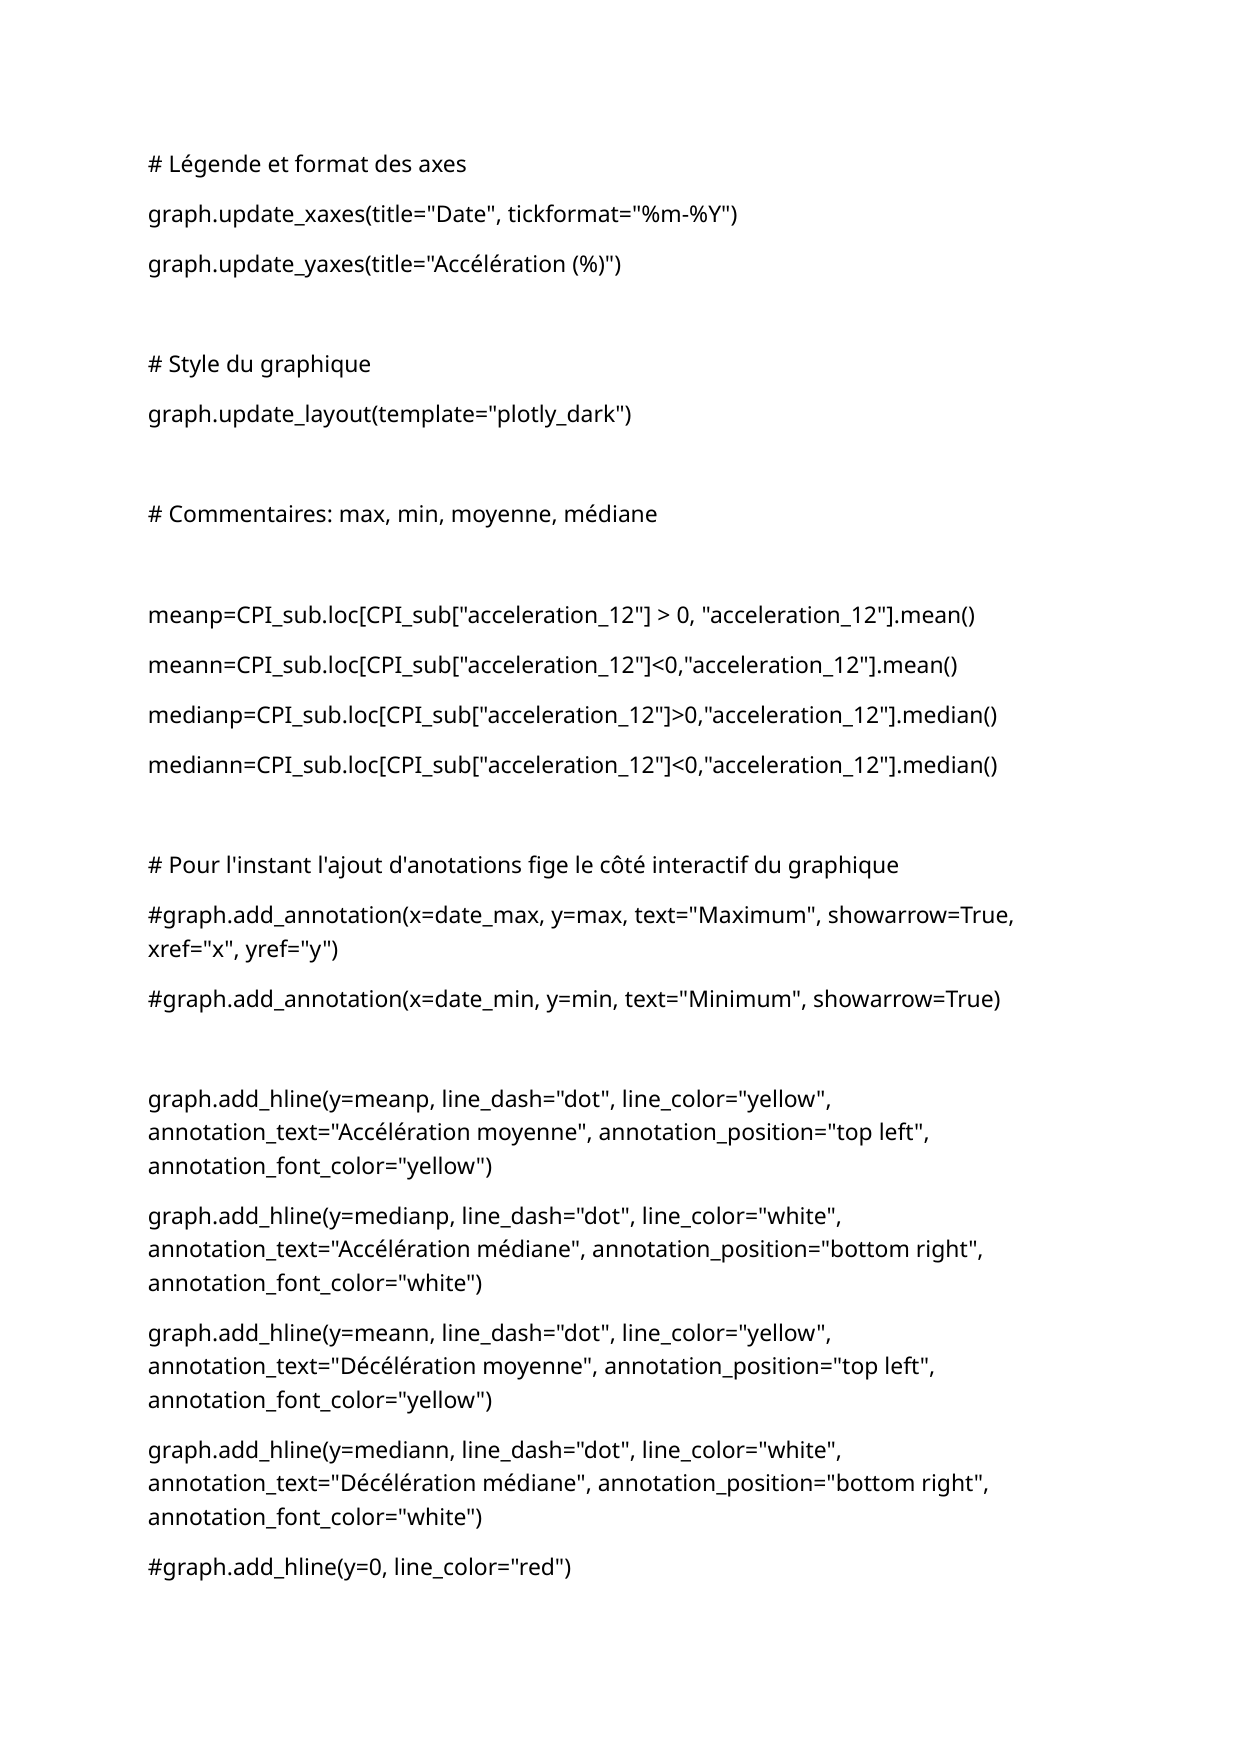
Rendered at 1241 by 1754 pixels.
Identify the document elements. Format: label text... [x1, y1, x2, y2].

text meann=CPI_sub.loc[CPI_sub["acceleration_12"]<0,"acceleration_12"].mean() [148, 649, 1093, 680]
text graph.update_layout(template="plotly_dark") [148, 398, 1093, 429]
text graph.add_hline(y=medianp, line_dash="dot", line_color="white", annotation_text="Accélération médiane", annotation_position="bottom right", annotation_font_color="white") [148, 1200, 1093, 1298]
text #graph.add_annotation(x=date_max, y=max, text="Maximum", showarrow=True, xref="x", yref="y") [148, 899, 1093, 964]
text graph.add_hline(y=mediann, line_dash="dot", line_color="white", annotation_text="Décélération médiane", annotation_position="bottom right", annotation_font_color="white") [148, 1434, 1093, 1532]
text meanp=CPI_sub.loc[CPI_sub["acceleration_12"] > 0, "acceleration_12"].mean() [148, 598, 1093, 630]
text graph.add_hline(y=meanp, line_dash="dot", line_color="yellow", annotation_text="Accélération moyenne", annotation_position="top left", annotation_font_color="yellow") [148, 1083, 1093, 1181]
text # Commentaires: max, min, moyenne, médiane [148, 498, 1093, 529]
text graph.add_hline(y=meann, line_dash="dot", line_color="yellow", annotation_text="Décélération moyenne", annotation_position="top left", annotation_font_color="yellow") [148, 1317, 1093, 1415]
text # Pour l'instant l'ajout d'anotations fige le côté interactif du graphique [148, 849, 1093, 880]
text mediann=CPI_sub.loc[CPI_sub["acceleration_12"]<0,"acceleration_12"].median() [148, 749, 1093, 780]
text # Légende et format des axes [148, 148, 1093, 179]
text # Style du graphique [148, 348, 1093, 379]
text medianp=CPI_sub.loc[CPI_sub["acceleration_12"]>0,"acceleration_12"].median() [148, 699, 1093, 730]
text #graph.add_annotation(x=date_min, y=min, text="Minimum", showarrow=True) [148, 983, 1093, 1014]
text graph.update_xaxes(title="Date", tickformat="%m-%Y") [148, 198, 1093, 229]
text graph.update_yaxes(title="Accélération (%)") [148, 248, 1093, 279]
text #graph.add_hline(y=0, line_color="red") [148, 1551, 1093, 1582]
